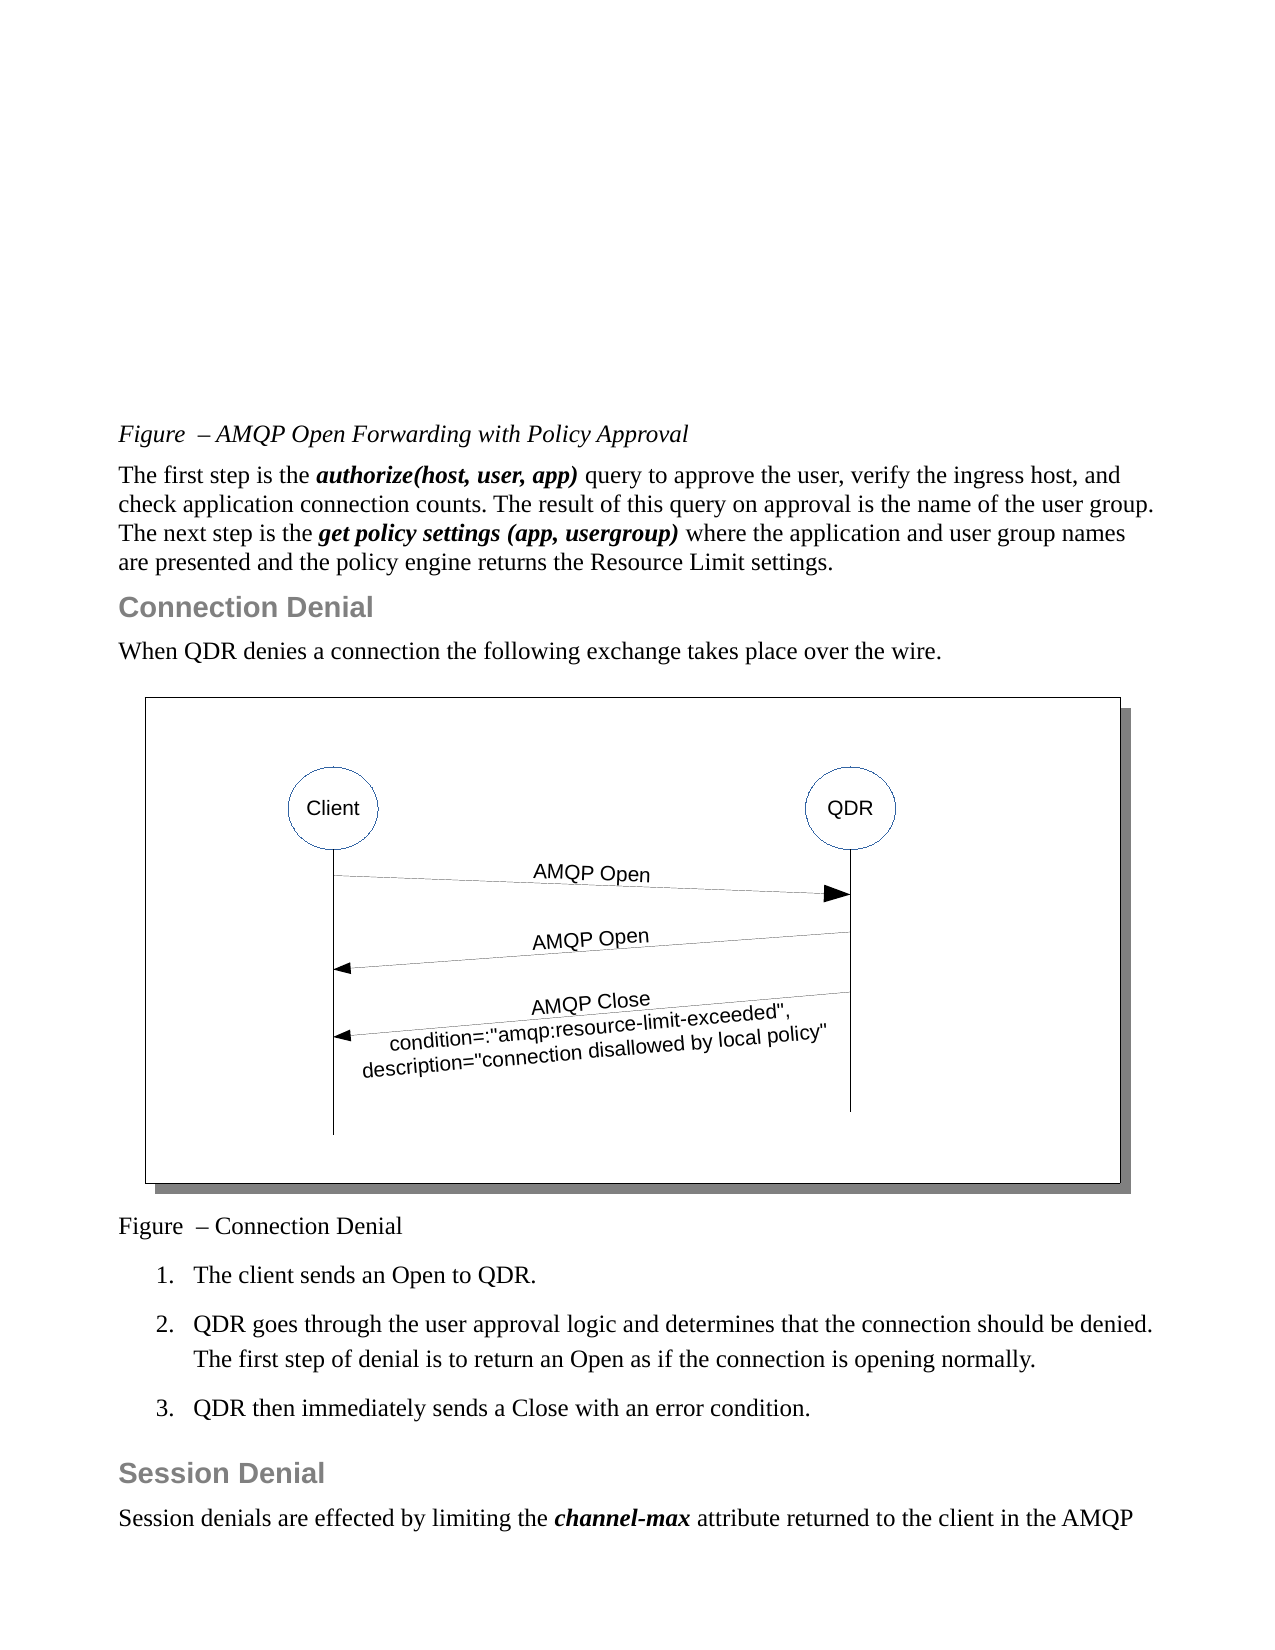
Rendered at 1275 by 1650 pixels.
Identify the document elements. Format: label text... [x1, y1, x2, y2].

text The next step is the get policy settings (app, usergroup) where the application and user group names are presented and the policy engine returns the Resource Limit settings. [118, 518, 1157, 575]
text When QDR denies a connection the following exchange takes place over the wire. [118, 636, 1157, 665]
subtitle Session Denial [118, 1457, 1157, 1490]
text Figure – Connection Denial [118, 685, 1157, 1240]
list QDR then immediately sends a Close with an error condition. [156, 1393, 1157, 1422]
list The client sends an Open to QDR. [156, 1260, 1157, 1289]
text The first step is the authorize(host, user, app) query to approve the user, verify the ingress host, and check application connection counts. The result of this query on approval is the name of the user group. [118, 460, 1157, 518]
list QDR goes through the user approval logic and determines that the connection should be denied. The first step of denial is to return an Open as if the connection is opening normally. [156, 1309, 1157, 1373]
text Figure – AMQP Open Forwarding with Policy Approval [118, 419, 1157, 448]
subtitle Connection Denial [118, 590, 1157, 623]
text Session denials are effected by limiting the channel-max attribute returned to the client in the AMQP [118, 1503, 1157, 1531]
